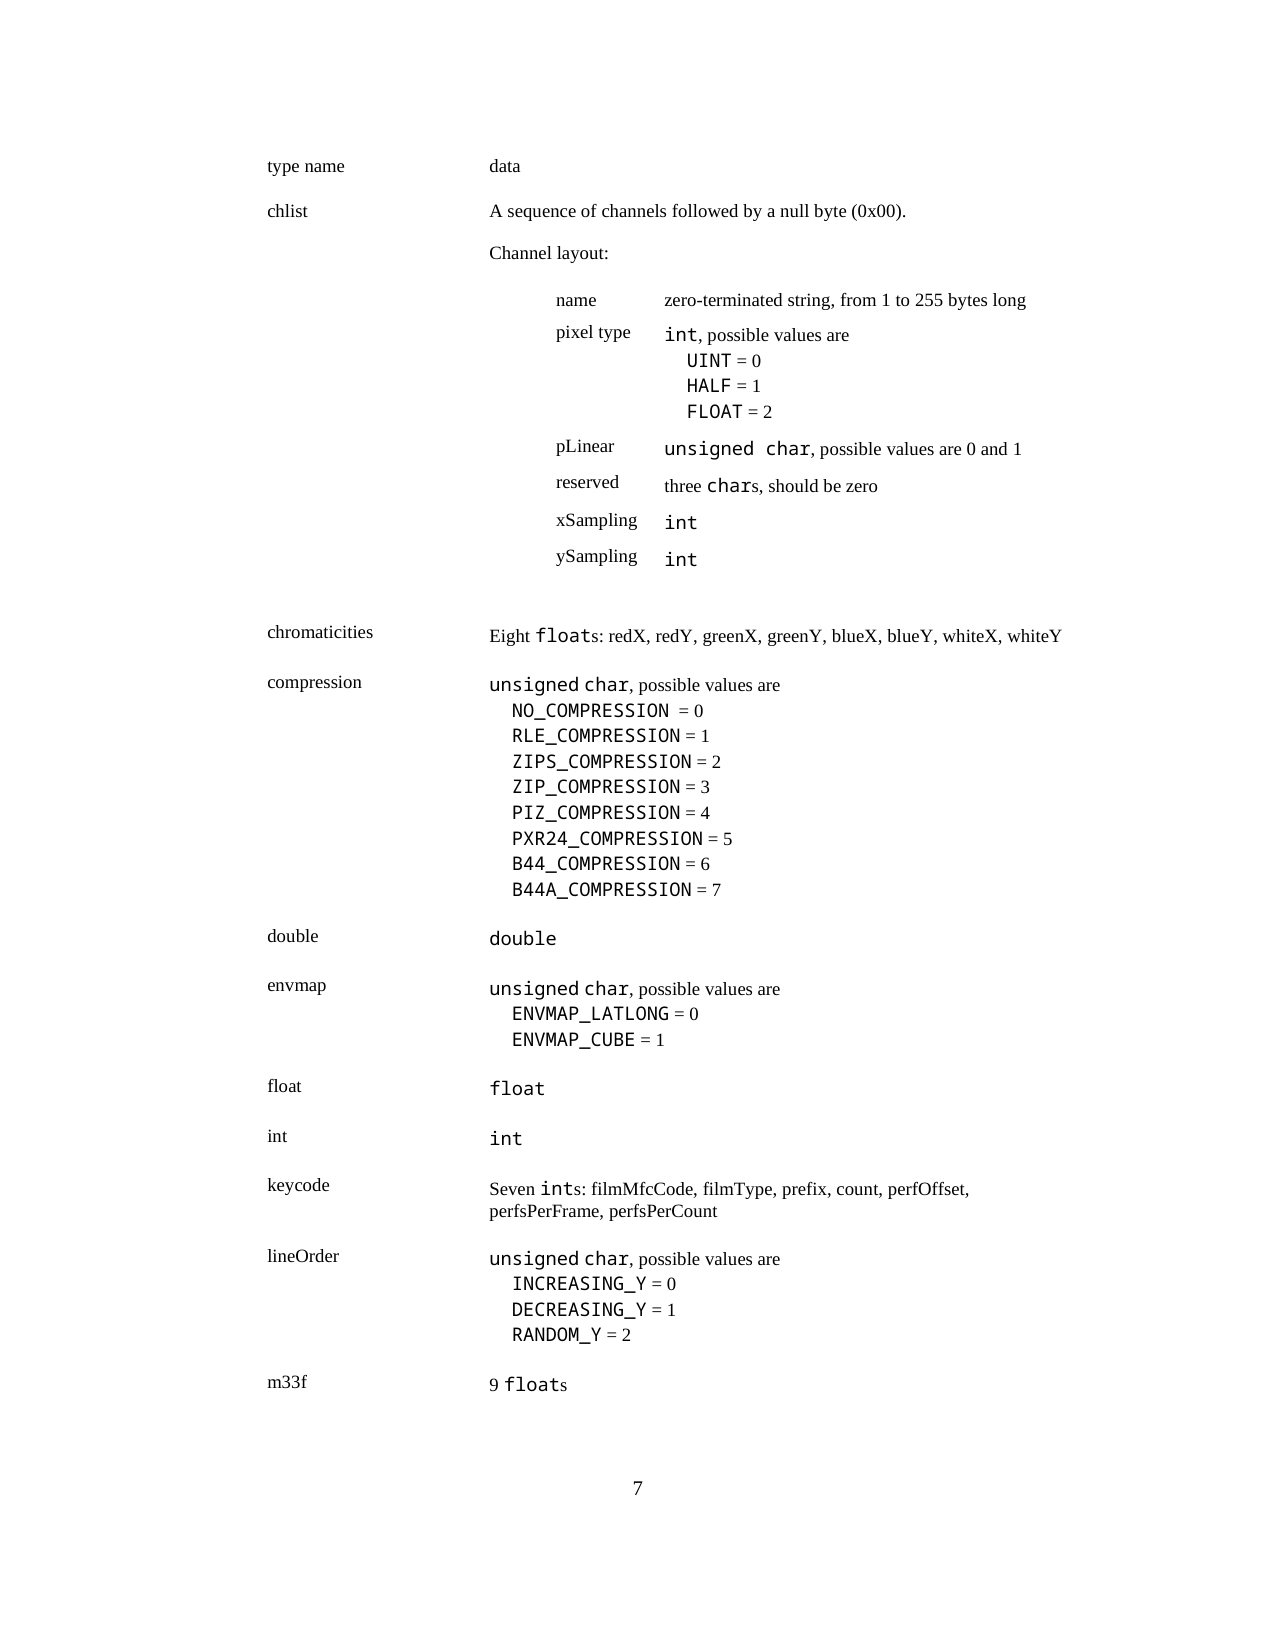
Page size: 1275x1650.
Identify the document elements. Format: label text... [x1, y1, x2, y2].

table_cell unsigned char, possible values are 0 and 1 [658, 430, 1082, 466]
table_cell float [483, 1070, 1087, 1119]
table_cell int, possible values are UINT = 0 HALF = 1 FLOAT = 2 [658, 316, 1082, 429]
table_cell reserved [550, 466, 658, 503]
table_cell Eight floats: redX, redY, greenX, greenY, blueX, blueY, whiteX, whiteY [483, 616, 1087, 666]
table_cell int [658, 504, 1082, 540]
table_cell double [261, 920, 483, 969]
table_cell lineOrder [261, 1239, 483, 1365]
table_cell unsigned char, possible values are INCREASING_Y = 0 DECREASING_Y = 1 RANDOM_Y = 2 [483, 1239, 1087, 1365]
table_cell double [483, 920, 1087, 969]
table_cell compression [261, 666, 483, 919]
table_header name [550, 284, 658, 316]
table_cell int [483, 1119, 1087, 1169]
table_cell int [658, 540, 1082, 577]
table_cell envmap [261, 969, 483, 1070]
table_header type name [261, 150, 483, 195]
table_cell xSampling [550, 504, 658, 540]
table_cell 9 floats [483, 1365, 1087, 1415]
table_cell three chars, should be zero [658, 466, 1082, 503]
table_cell Seven ints: filmMfcCode, filmType, prefix, count, perfOffset, perfsPerFrame, perfsPerCount [483, 1169, 1087, 1239]
table_cell A sequence of channels followed by a null byte (0x00). Channel layout: [483, 195, 1087, 616]
table_cell pLinear [550, 430, 658, 466]
table_cell pixel type [550, 316, 658, 429]
table_header data [483, 150, 1087, 195]
table_cell keycode [261, 1169, 483, 1239]
table_cell unsigned char, possible values are ENVMAP_LATLONG = 0 ENVMAP_CUBE = 1 [483, 969, 1087, 1070]
table_cell ySampling [550, 540, 658, 577]
table_cell int [261, 1119, 483, 1169]
table_cell chromaticities [261, 616, 483, 666]
table_cell unsigned char, possible values are NO_COMPRESSION = 0 RLE_COMPRESSION = 1 ZIPS_COMPRESSION = 2 ZIP_COMPRESSION = 3 PIZ_COMPRESSION = 4 PXR24_COMPRESSION = 5 B44_COMPRESSION = 6 B44A_COMPRESSION = 7 [483, 666, 1087, 919]
table_cell chlist [261, 195, 483, 616]
table_cell m33f [261, 1365, 483, 1415]
table_header zero-terminated string, from 1 to 255 bytes long [658, 284, 1082, 316]
table_cell float [261, 1070, 483, 1119]
